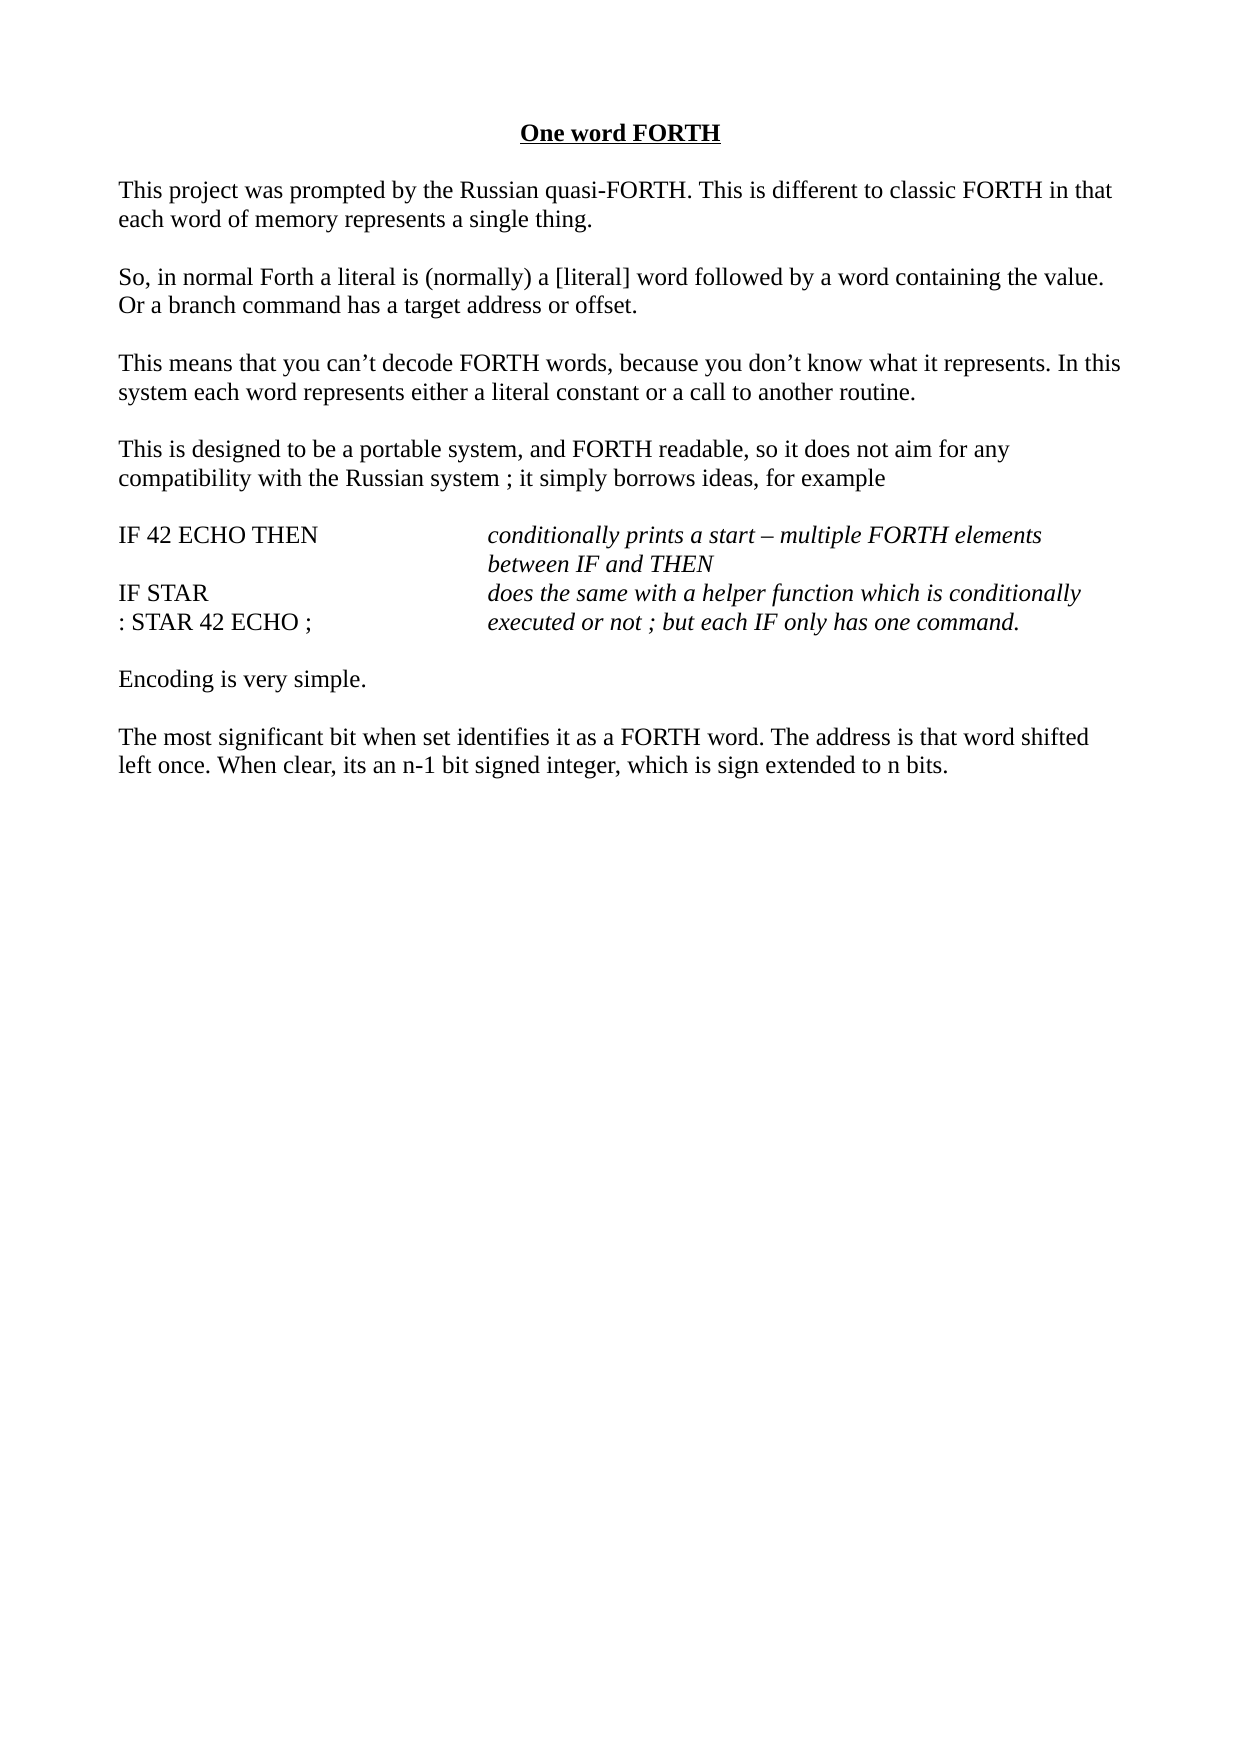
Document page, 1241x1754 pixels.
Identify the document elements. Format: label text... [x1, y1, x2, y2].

text Encoding is very simple. [118, 664, 1122, 693]
text This project was prompted by the Russian quasi-FORTH. This is different to classic FORTH in that each word of memory represents a single thing. [118, 176, 1122, 233]
text IF STAR does the same with a helper function which is conditionally [118, 578, 1122, 607]
text : STAR 42 ECHO ; executed or not ; but each IF only has one command. [118, 607, 1122, 636]
text IF 42 ECHO THEN conditionally prints a start – multiple FORTH elements [118, 521, 1122, 549]
text The most significant bit when set identifies it as a FORTH word. The address is that word shifted left once. When clear, its an n-1 bit signed integer, which is sign extended to n bits. [118, 722, 1122, 779]
text So, in normal Forth a literal is (normally) a [literal] word followed by a word containing the value. Or a branch command has a target address or offset. [118, 262, 1122, 319]
text between IF and THEN [118, 549, 1122, 578]
text This means that you can’t decode FORTH words, because you don’t know what it represents. In this system each word represents either a literal constant or a call to another routine. [118, 348, 1122, 406]
text This is designed to be a portable system, and FORTH readable, so it does not aim for any compatibility with the Russian system ; it simply borrows ideas, for example [118, 434, 1122, 492]
text One word FORTH [118, 118, 1122, 147]
